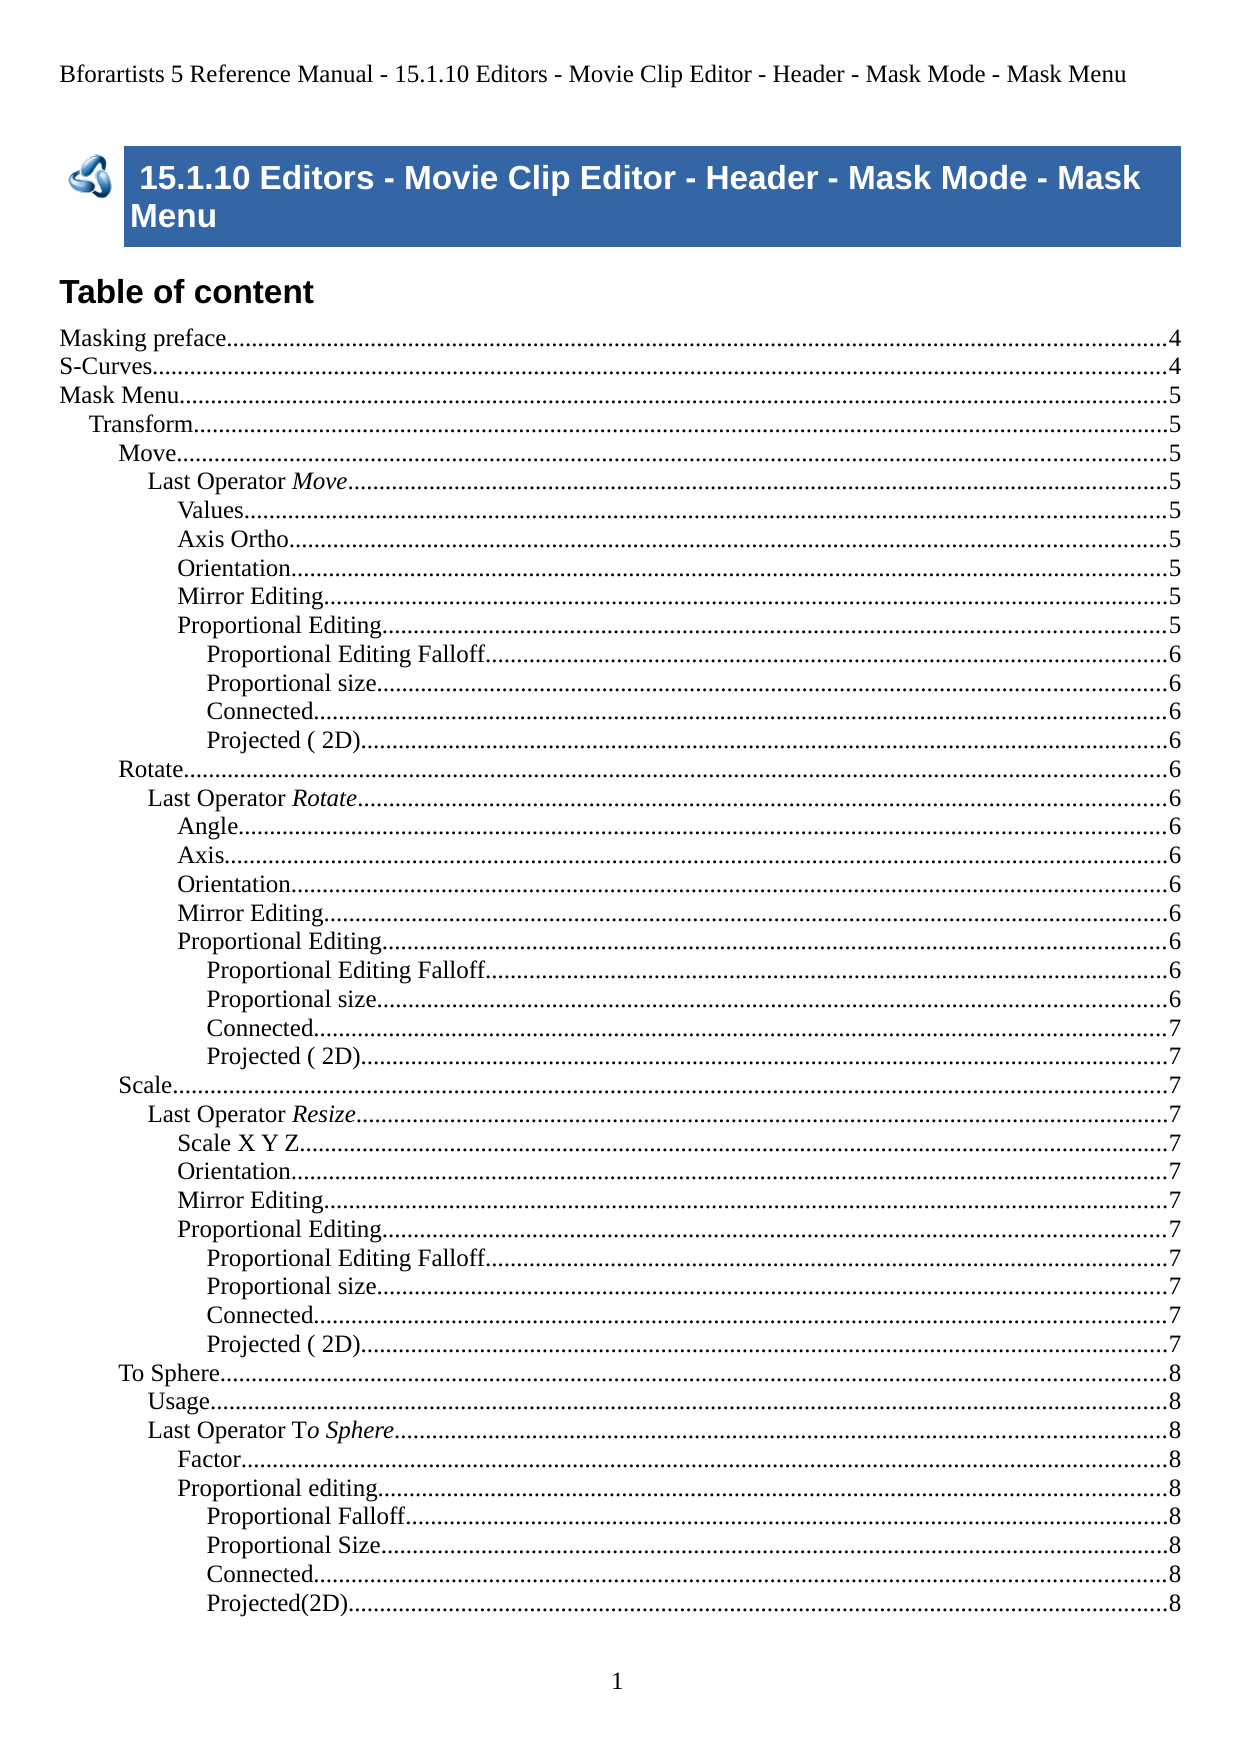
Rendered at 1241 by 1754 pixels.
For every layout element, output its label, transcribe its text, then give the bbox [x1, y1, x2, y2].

text Mirror Editing 5 [177, 581, 1181, 610]
text Mirror Editing 6 [177, 898, 1181, 926]
text Move 5 [118, 438, 1181, 466]
text Connected 6 [206, 696, 1181, 725]
text Projected(2D) 8 [206, 1588, 1181, 1616]
text Proportional size 6 [206, 668, 1181, 696]
text Proportional size 7 [206, 1271, 1181, 1300]
text Proportional size 6 [206, 984, 1181, 1013]
text Angle 6 [177, 811, 1181, 840]
text Connected 8 [206, 1559, 1181, 1588]
table_header [59, 146, 124, 247]
text Scale 7 [118, 1070, 1181, 1099]
subtitle Table of content [59, 272, 1181, 310]
text Values 5 [177, 495, 1181, 524]
text Scale X Y Z 7 [177, 1128, 1181, 1156]
text Usage 8 [147, 1386, 1181, 1415]
table_header 15.1.10 Editors - Movie Clip Editor - Header - Mask Mode - Mask Menu [124, 146, 1181, 247]
text Proportional Editing Falloff 7 [206, 1243, 1181, 1271]
text Axis Ortho 5 [177, 524, 1181, 553]
text Proportional Falloff 8 [206, 1501, 1181, 1530]
text Mirror Editing 7 [177, 1185, 1181, 1214]
text Proportional Editing Falloff 6 [206, 639, 1181, 668]
text Last Operator Resize 7 [147, 1099, 1181, 1128]
text Last Operator Rotate 6 [147, 783, 1181, 811]
text Orientation 5 [177, 553, 1181, 581]
text Connected 7 [206, 1300, 1181, 1329]
text Axis 6 [177, 840, 1181, 869]
text Projected ( 2D) 7 [206, 1329, 1181, 1358]
text Mask Menu 5 [59, 380, 1181, 409]
text Last Operator Move 5 [147, 466, 1181, 495]
text Projected ( 2D) 7 [206, 1041, 1181, 1070]
picture [65, 152, 114, 201]
text Proportional Editing Falloff 6 [206, 955, 1181, 984]
text S-Curves 4 [59, 351, 1181, 380]
text Proportional Size 8 [206, 1530, 1181, 1559]
text Rotate 6 [118, 754, 1181, 783]
text Last Operator To Sphere 8 [147, 1415, 1181, 1444]
text To Sphere 8 [118, 1358, 1181, 1386]
text Masking preface 4 [59, 323, 1181, 351]
text Projected ( 2D) 6 [206, 725, 1181, 754]
text Proportional Editing 6 [177, 926, 1181, 955]
text Connected 7 [206, 1013, 1181, 1041]
text Factor 8 [177, 1444, 1181, 1473]
text Proportional editing 8 [177, 1473, 1181, 1501]
text Proportional Editing 5 [177, 610, 1181, 639]
text Orientation 6 [177, 869, 1181, 898]
text Orientation 7 [177, 1156, 1181, 1185]
text Proportional Editing 7 [177, 1214, 1181, 1243]
text Transform 5 [88, 409, 1181, 438]
